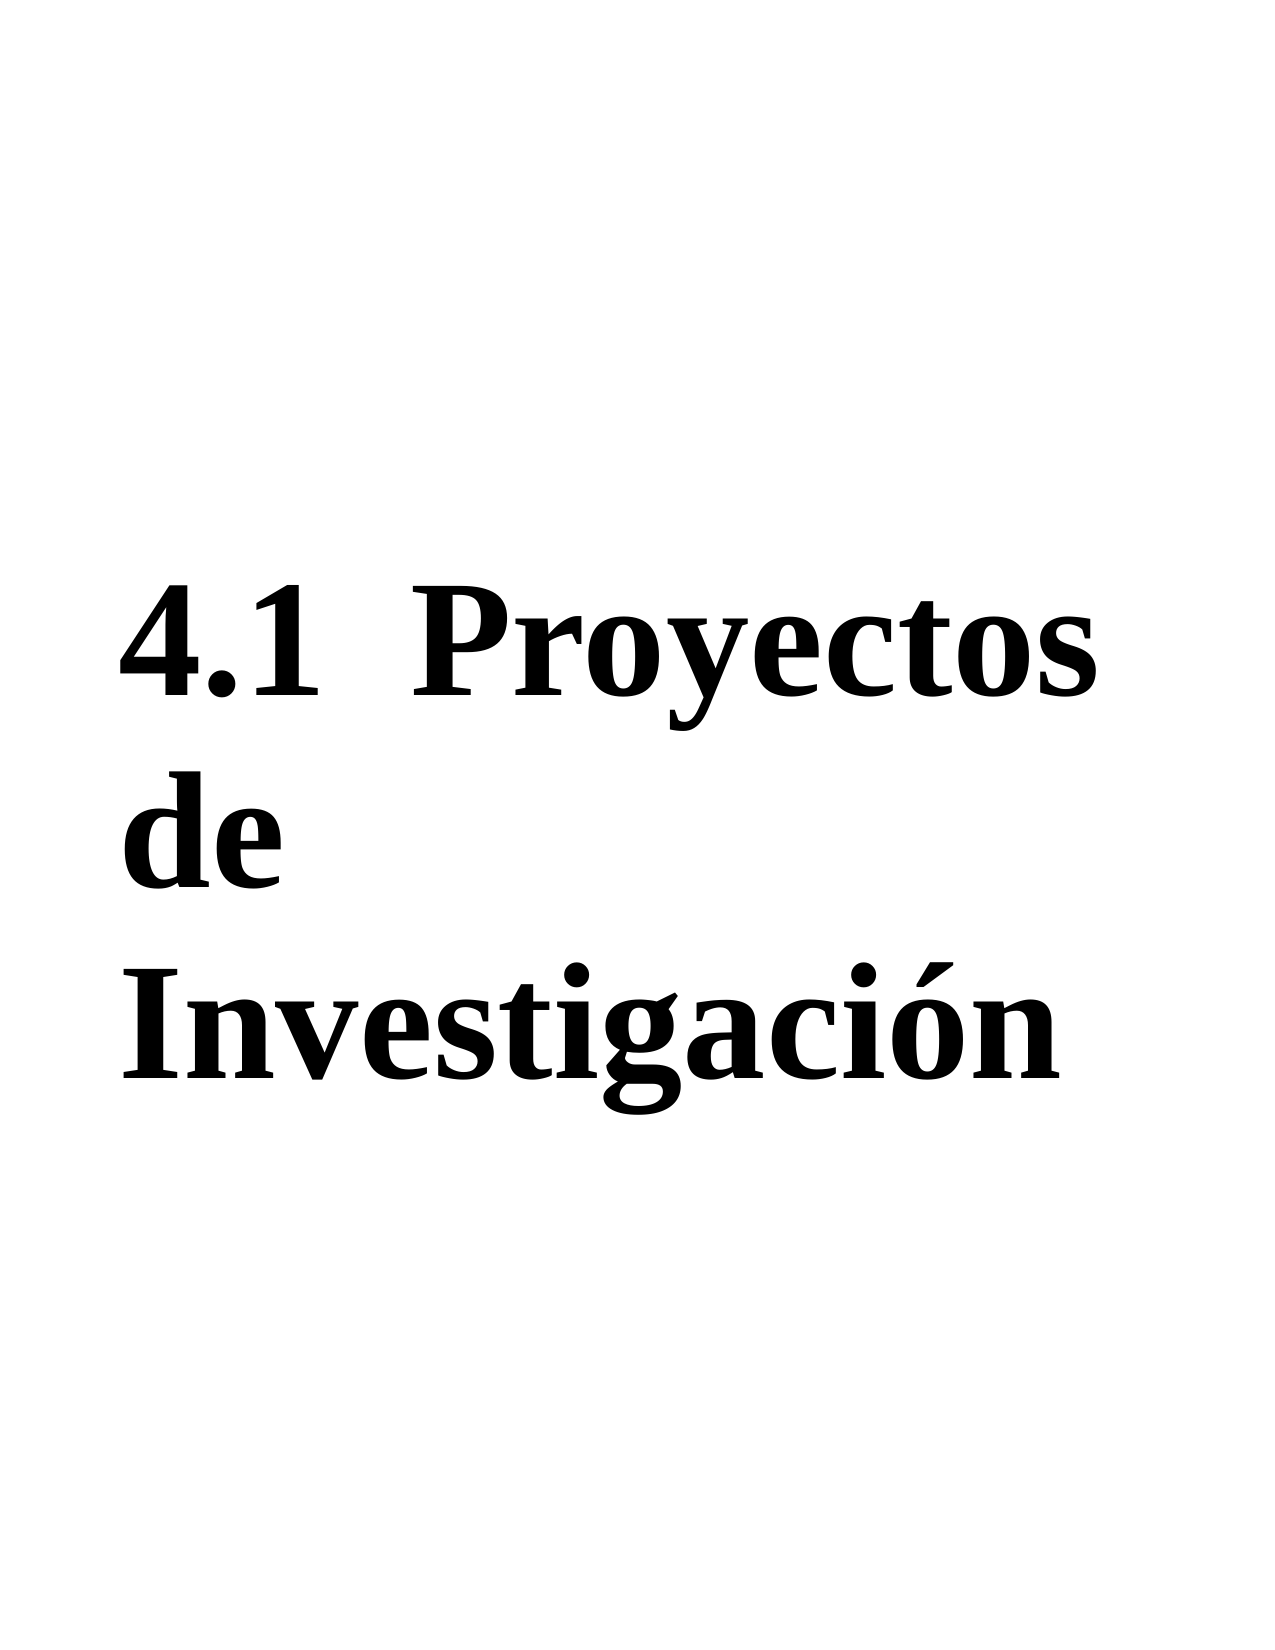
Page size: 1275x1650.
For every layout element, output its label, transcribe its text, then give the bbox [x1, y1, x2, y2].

text 4.1 Proyectos de Investigación [118, 540, 1157, 1115]
